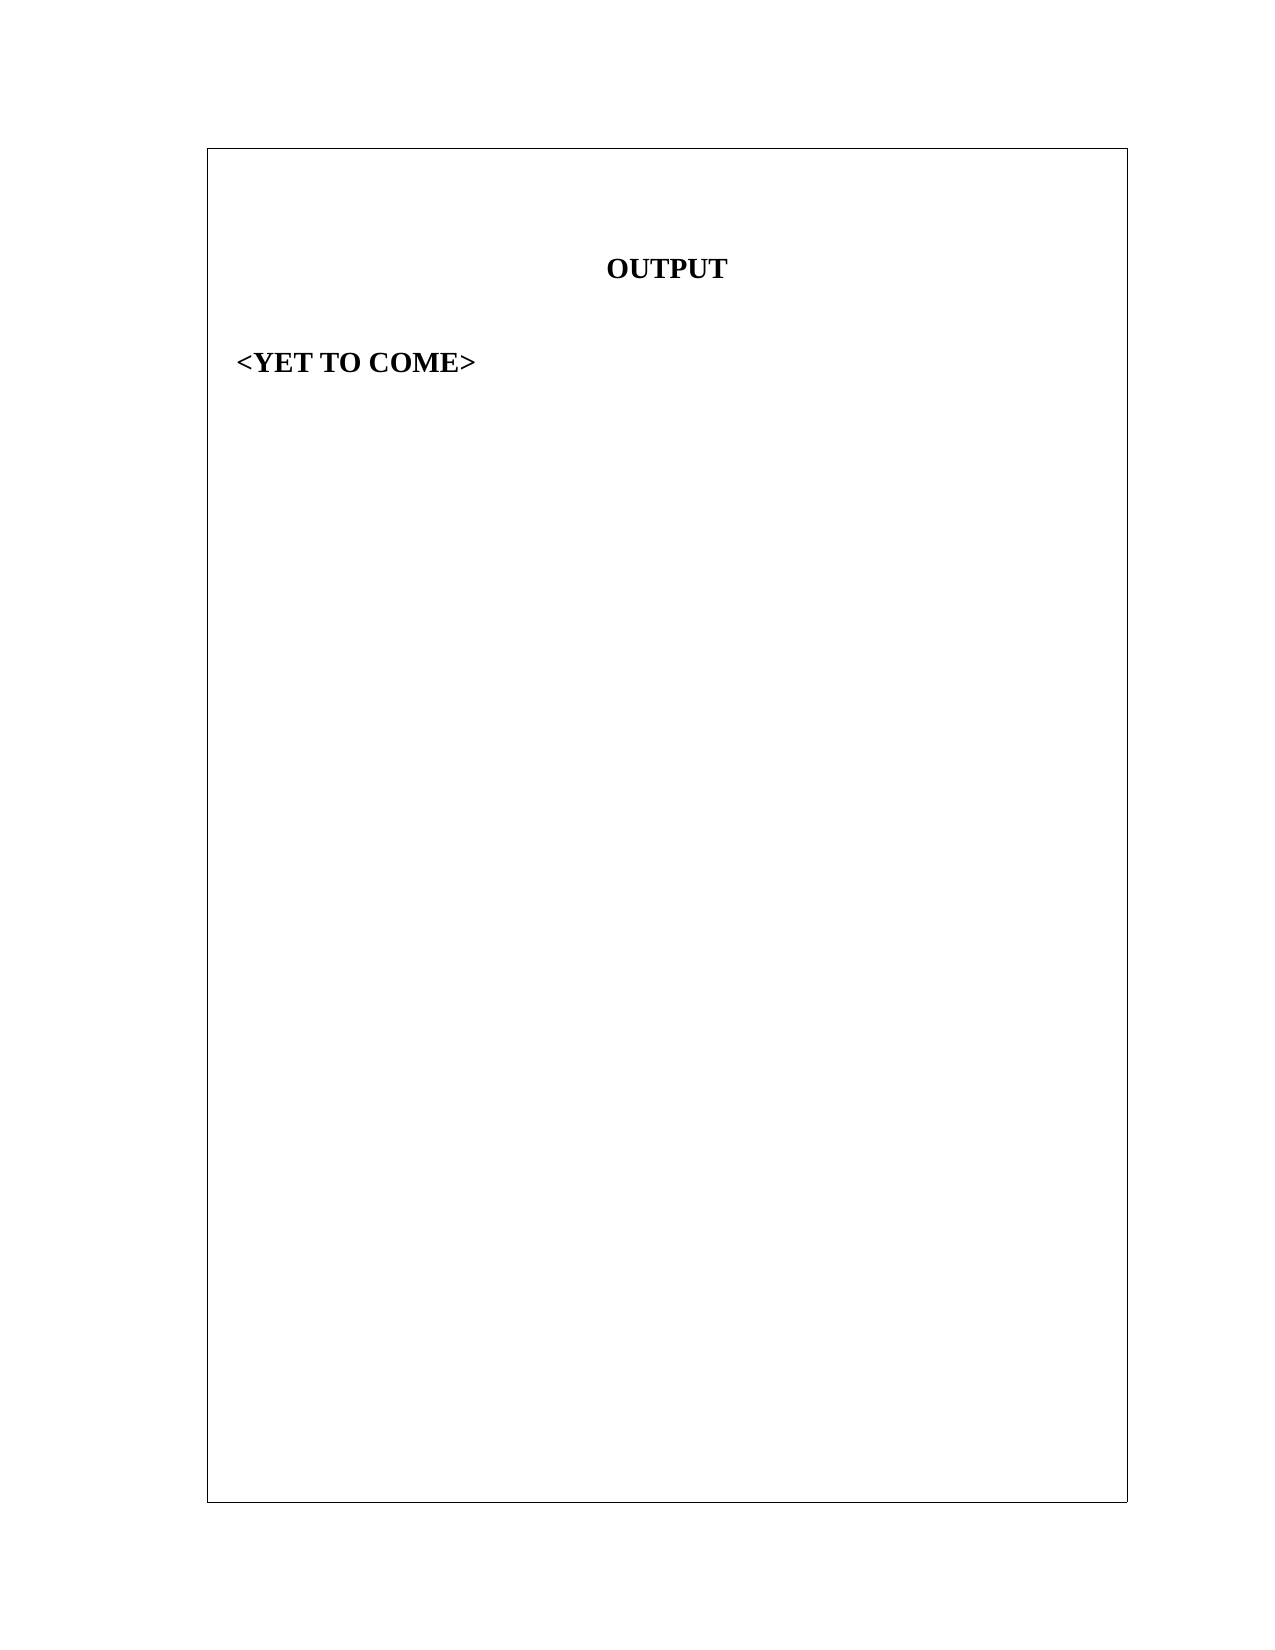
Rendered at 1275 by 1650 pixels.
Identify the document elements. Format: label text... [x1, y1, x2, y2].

text OUTPUT [236, 251, 1098, 285]
text <YET TO COME> [236, 345, 1098, 378]
